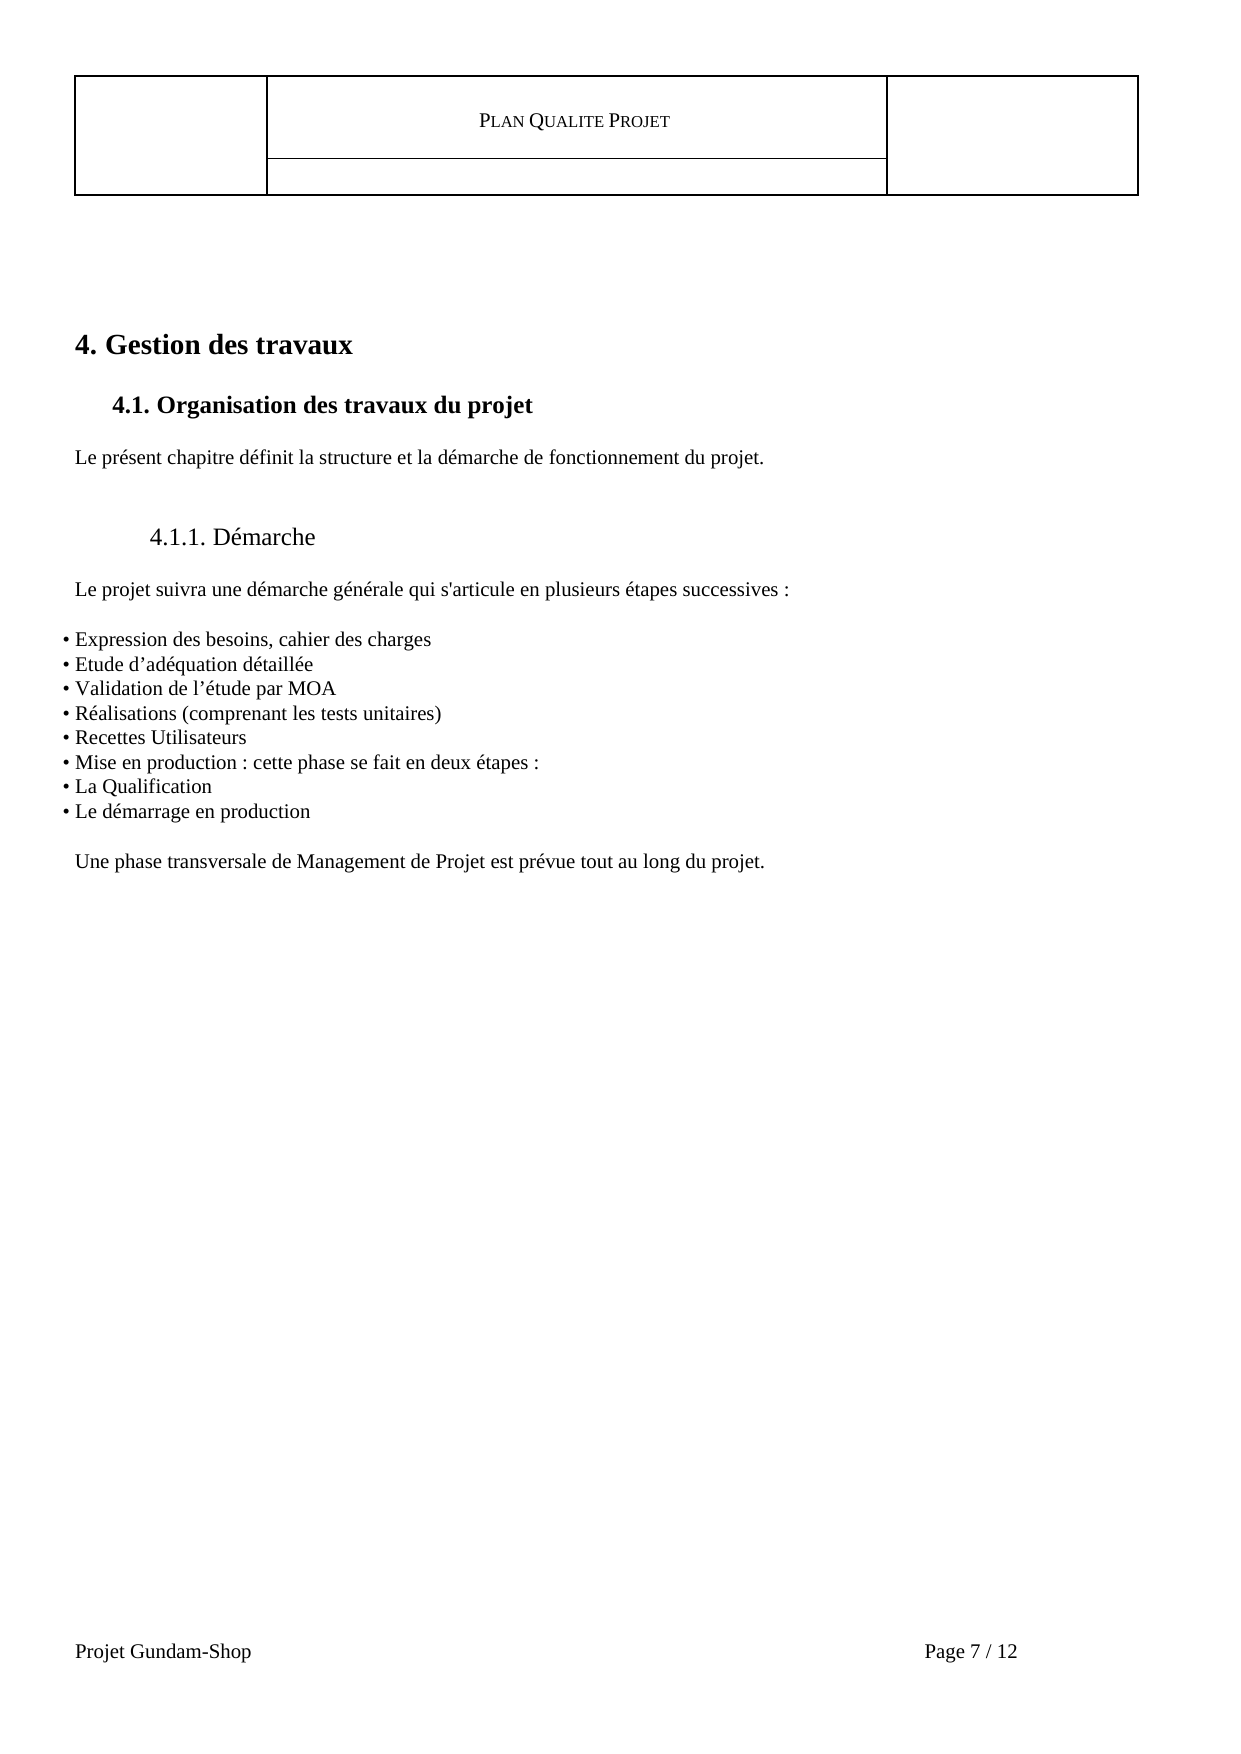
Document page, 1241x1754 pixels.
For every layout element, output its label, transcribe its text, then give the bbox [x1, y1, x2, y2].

list Etude d’adéquation détaillée [62, 651, 1166, 676]
list Validation de l’étude par MOA [62, 676, 1166, 700]
list La Qualification [62, 774, 1166, 798]
list Expression des besoins, cahier des charges [62, 627, 1166, 651]
text Le projet suivra une démarche générale qui s'articule en plusieurs étapes successives : [74, 577, 1166, 601]
list Mise en production : cette phase se fait en deux étapes : [62, 750, 1166, 774]
list Réalisations (comprenant les tests unitaires) [62, 701, 1166, 725]
list Recettes Utilisateurs [62, 725, 1166, 749]
subtitle 4.1. Organisation des travaux du projet [112, 390, 1166, 419]
subtitle 4. Gestion des travaux [75, 327, 1166, 361]
subtitle 4.1.1. Démarche [149, 522, 1166, 551]
text Le présent chapitre définit la structure et la démarche de fonctionnement du projet. [74, 445, 1166, 469]
text Une phase transversale de Management de Projet est prévue tout au long du projet. [74, 848, 1166, 873]
list Le démarrage en production [62, 799, 1166, 823]
